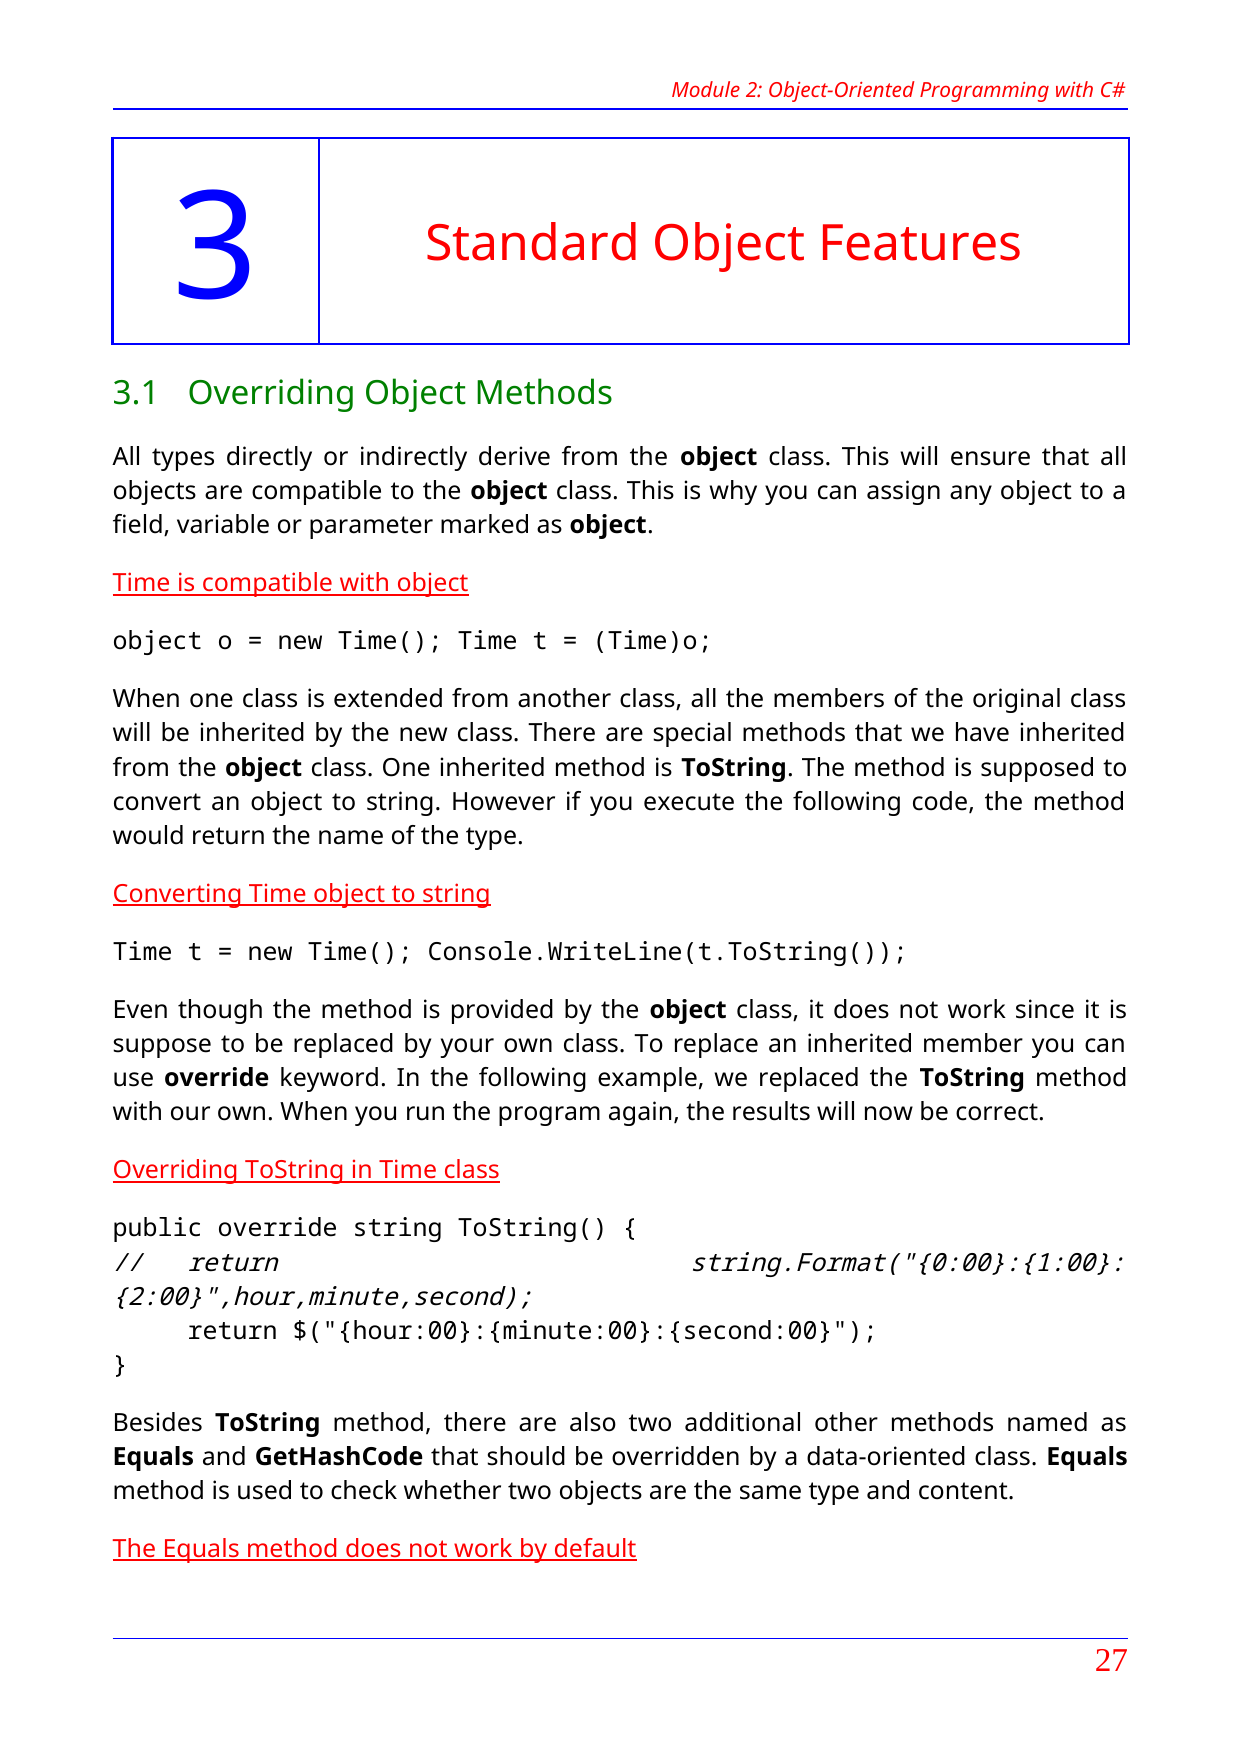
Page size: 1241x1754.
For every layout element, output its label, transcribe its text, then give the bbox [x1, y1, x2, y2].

table_header 3 [114, 139, 318, 343]
text object o = new Time(); Time t = (Time)o; [112, 623, 1128, 657]
text Even though the method is provided by the object class, it does not work since it is suppose to be replaced by your own class. To replace an inherited member you can use override keyword. In the following example, we replaced the ToString method with our own. When you run the program again, the results will now be correct. [112, 992, 1128, 1128]
table_header Standard Object Features [320, 139, 1128, 343]
text Time t = new Time(); Console.WriteLine(t.ToString()); [112, 933, 1128, 968]
text // return string.Format("{0:00}:{1:00}:{2:00}",hour,minute,second); [112, 1244, 1128, 1312]
text Overriding ToString in Time class [112, 1152, 1128, 1186]
text public override string ToString() { [112, 1210, 1128, 1244]
text return $("{hour:00}:{minute:00}:{second:00}"); [112, 1312, 1128, 1346]
text The Equals method does not work by default [112, 1531, 1128, 1565]
text Converting Time object to string [112, 875, 1128, 909]
text All types directly or indirectly derive from the object class. This will ensure that all objects are compatible to the object class. This is why you can assign any object to a field, variable or parameter marked as object. [112, 438, 1128, 541]
text Time is compatible with object [112, 565, 1128, 599]
text When one class is extended from another class, all the members of the original class will be inherited by the new class. There are special methods that we have inherited from the object class. One inherited method is ToString. The method is supposed to convert an object to string. However if you execute the following code, the method would return the name of the type. [112, 681, 1128, 851]
text Besides ToString method, there are also two additional other methods named as Equals and GetHashCode that should be overridden by a data-oriented class. Equals method is used to check whether two objects are the same type and content. [112, 1404, 1128, 1507]
text } [112, 1346, 1128, 1380]
text 3.1 Overriding Object Methods [112, 369, 1128, 414]
